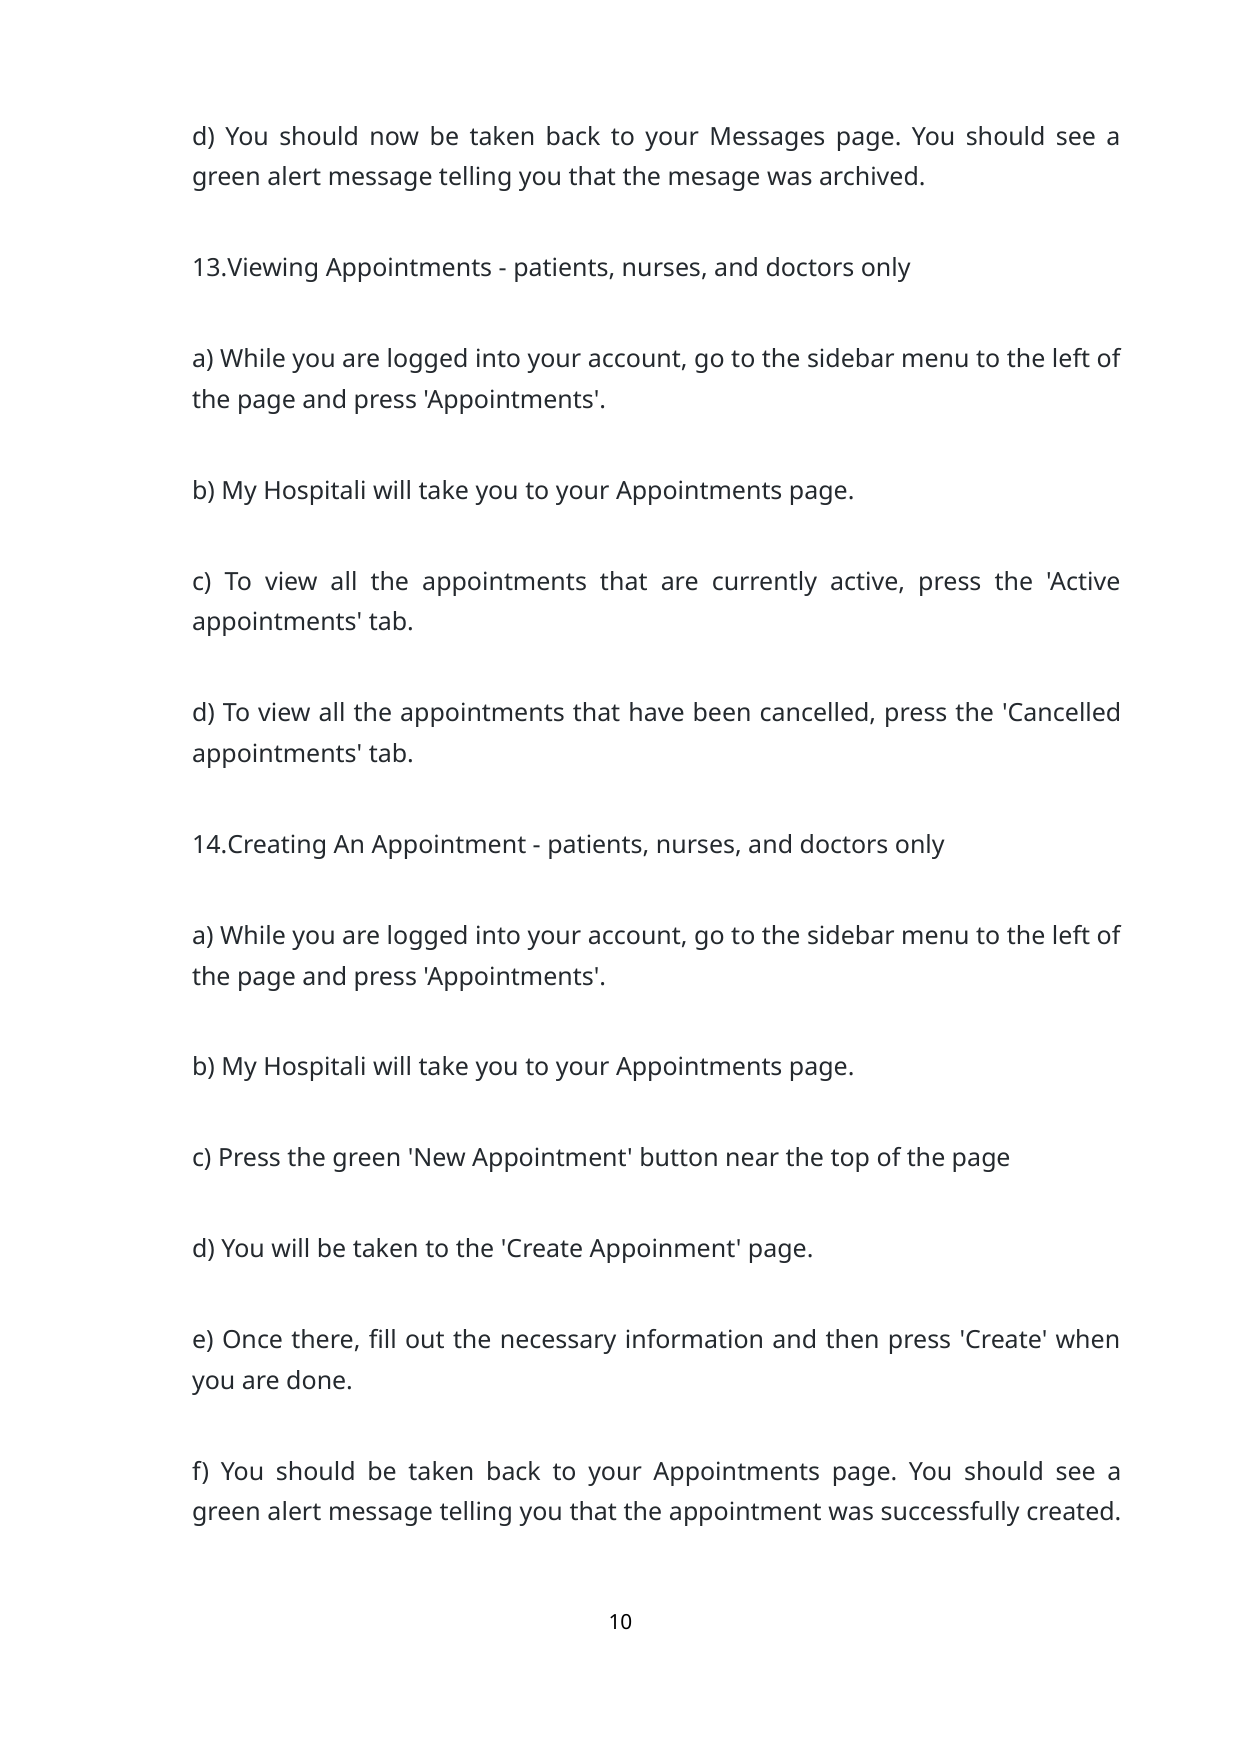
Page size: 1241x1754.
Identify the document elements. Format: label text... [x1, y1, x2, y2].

list a) While you are logged into your account, go to the sidebar menu to the left of the page and press 'Appointments'. [118, 917, 1122, 992]
list a) While you are logged into your account, go to the sidebar menu to the left of the page and press 'Appointments'. [118, 341, 1122, 416]
list c) To view all the appointments that are currently active, press the 'Active appointments' tab. [118, 563, 1122, 638]
list d) You should now be taken back to your Messages page. You should see a green alert message telling you that the mesage was archived. [118, 118, 1122, 193]
list b) My Hospitali will take you to your Appointments page. [118, 1049, 1122, 1083]
list d) To view all the appointments that have been cancelled, press the 'Cancelled appointments' tab. [118, 695, 1122, 770]
list e) Once there, fill out the necessary information and then press 'Create' when you are done. [118, 1321, 1122, 1396]
list d) You will be taken to the 'Create Appoinment' page. [118, 1231, 1122, 1265]
list Viewing Appointments - patients, nurses, and doctors only [118, 250, 1122, 284]
list f) You should be taken back to your Appointments page. You should see a green alert message telling you that the appointment was successfully created. [118, 1453, 1122, 1528]
list b) My Hospitali will take you to your Appointments page. [118, 472, 1122, 506]
list Creating An Appointment - patients, nurses, and doctors only [118, 826, 1122, 861]
list c) Press the green 'New Appointment' button near the top of the page [118, 1140, 1122, 1174]
